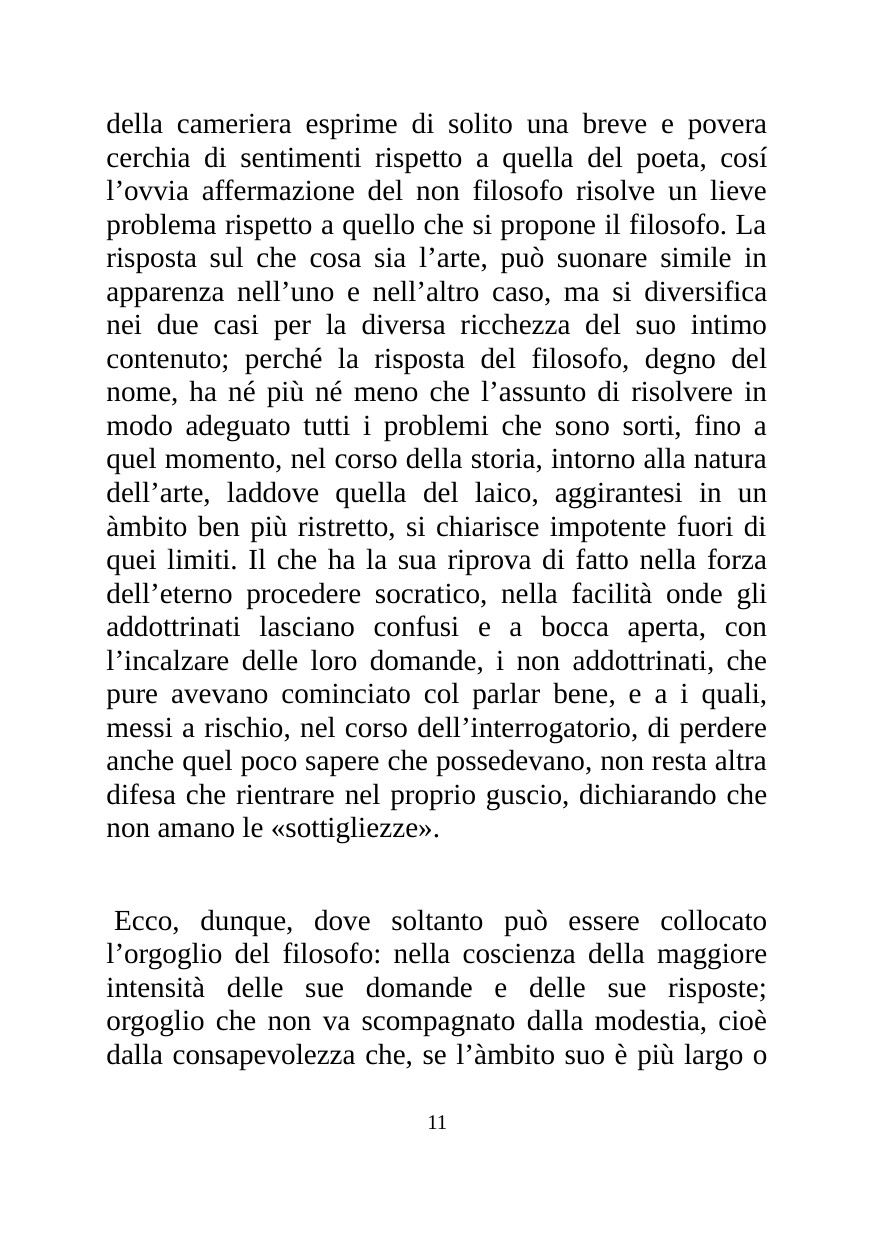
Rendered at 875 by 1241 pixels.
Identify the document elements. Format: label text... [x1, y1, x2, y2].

text Ecco, dunque, dove soltanto può essere collocato l’orgoglio del filosofo: nella coscienza della maggiore intensità delle sue domande e delle sue risposte; orgoglio che non va scompagnato dalla modestia, cioè dalla consapevolezza che, se l’àmbito suo è più largo o [106, 903, 768, 1070]
text della cameriera esprime di solito una breve e povera cerchia di sentimenti rispetto a quella del poeta, cosí l’ovvia affermazione del non filosofo risolve un lieve problema rispetto a quello che si propone il filosofo. La risposta sul che cosa sia l’arte, può suonare simile in apparenza nell’uno e nell’altro caso, ma si diversifica nei due casi per la diversa ricchezza del suo intimo contenuto; perché la risposta del filosofo, degno del nome, ha né più né meno che l’assunto di risolvere in modo adeguato tutti i problemi che sono sorti, fino a quel momento, nel corso della storia, intorno alla natura dell’arte, laddove quella del laico, aggirantesi in un àmbito ben più ristretto, si chiarisce impotente fuori di quei limiti. Il che ha la sua riprova di fatto nella forza dell’eterno procedere socratico, nella facilità onde gli addottrinati lasciano confusi e a bocca aperta, con l’incalzare delle loro domande, i non addottrinati, che pure avevano cominciato col parlar bene, e a i quali, messi a rischio, nel corso dell’interrogatorio, di perdere anche quel poco sapere che possedevano, non resta altra difesa che rientrare nel proprio guscio, dichiarando che non amano le «sottigliezze». [106, 106, 768, 844]
